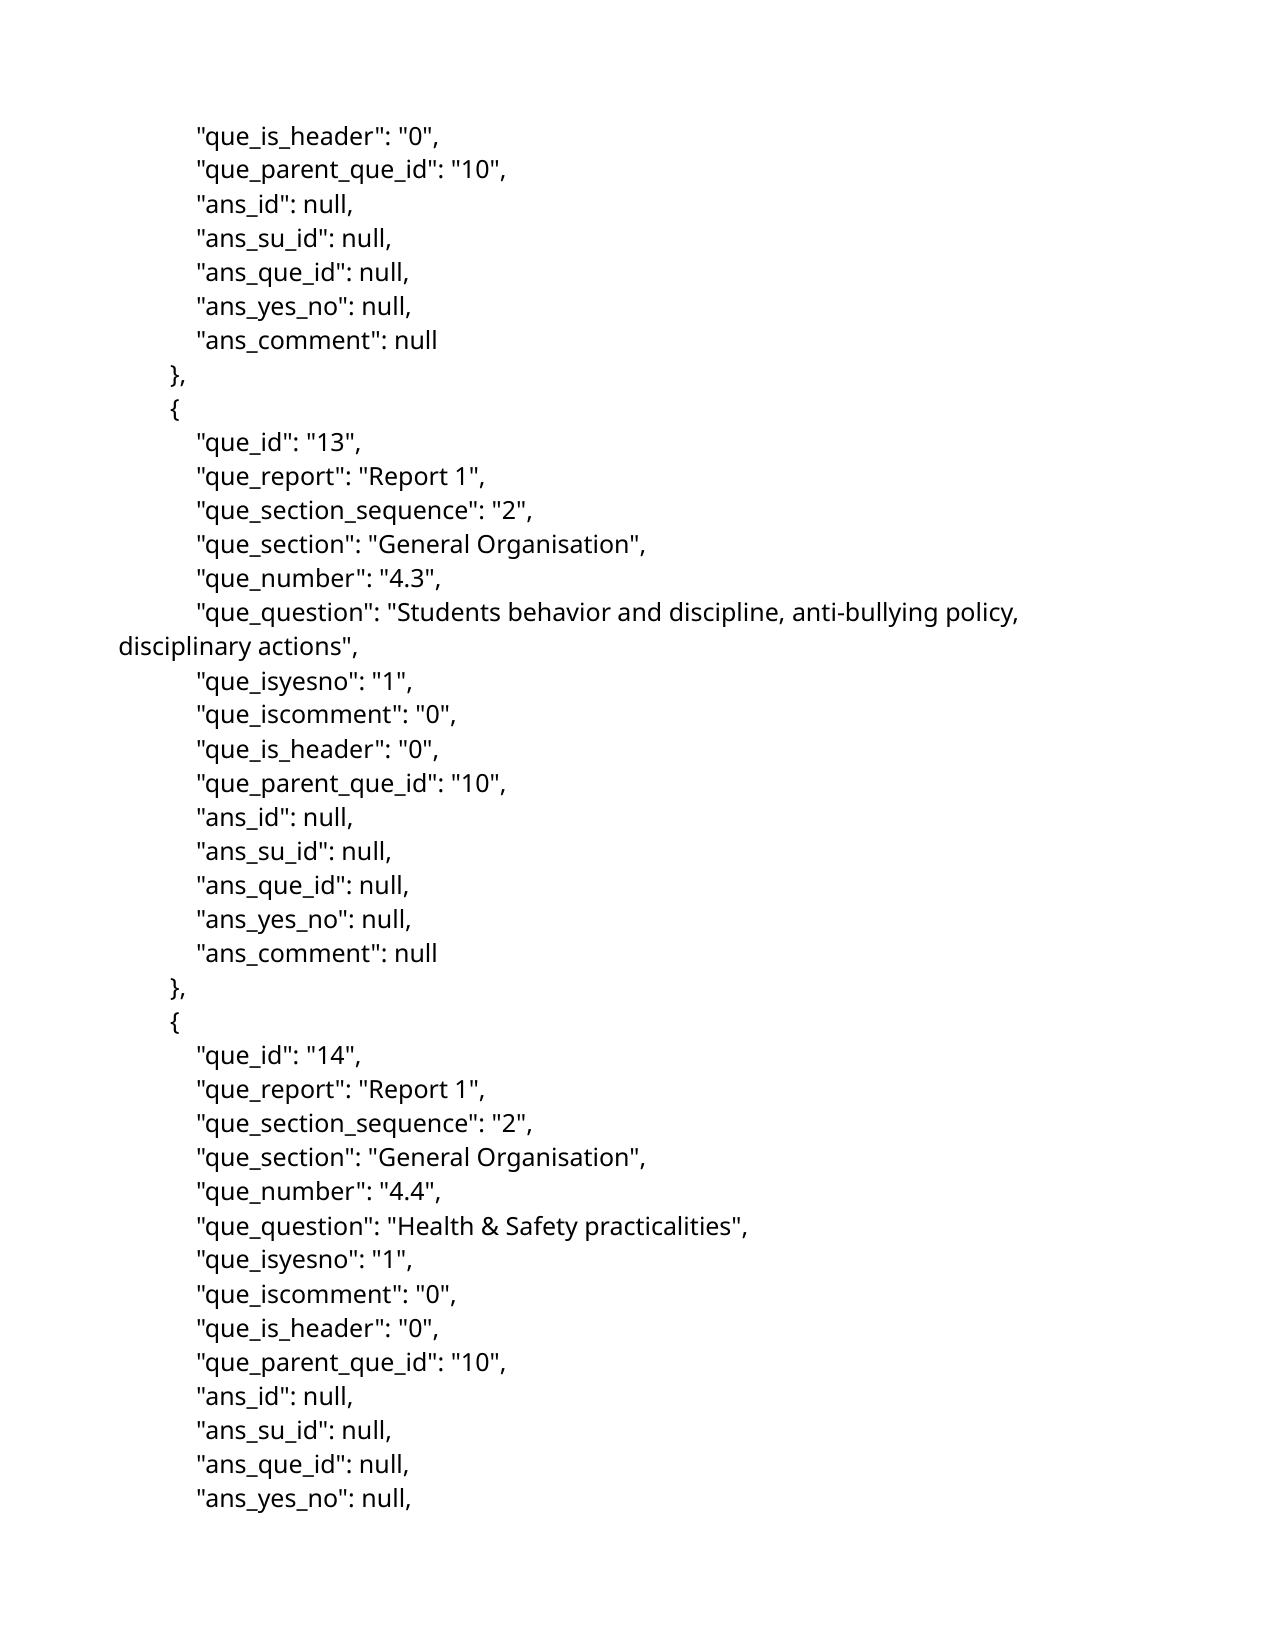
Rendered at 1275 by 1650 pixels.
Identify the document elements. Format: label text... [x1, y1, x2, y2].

text "que_is_header": "0", "que_parent_que_id": "10", "ans_id": null, "ans_su_id": null, "ans_que_id": null, "ans_yes_no": null, "ans_comment": null }, { "que_id": "13", "que_report": "Report 1", "que_section_sequence": "2", "que_section": "General Organisation", "que_number": "4.3", "que_question": "Students behavior and discipline, anti-bullying policy, disciplinary actions", "que_isyesno": "1", "que_iscomment": "0", "que_is_header": "0", "que_parent_que_id": "10", "ans_id": null, "ans_su_id": null, "ans_que_id": null, "ans_yes_no": null, "ans_comment": null }, { "que_id": "14", "que_report": "Report 1", "que_section_sequence": "2", "que_section": "General Organisation", "que_number": "4.4", "que_question": "Health & Safety practicalities", "que_isyesno": "1", "que_iscomment": "0", "que_is_header": "0", "que_parent_que_id": "10", "ans_id": null, "ans_su_id": null, "ans_que_id": null, "ans_yes_no": null, [118, 118, 1157, 1515]
